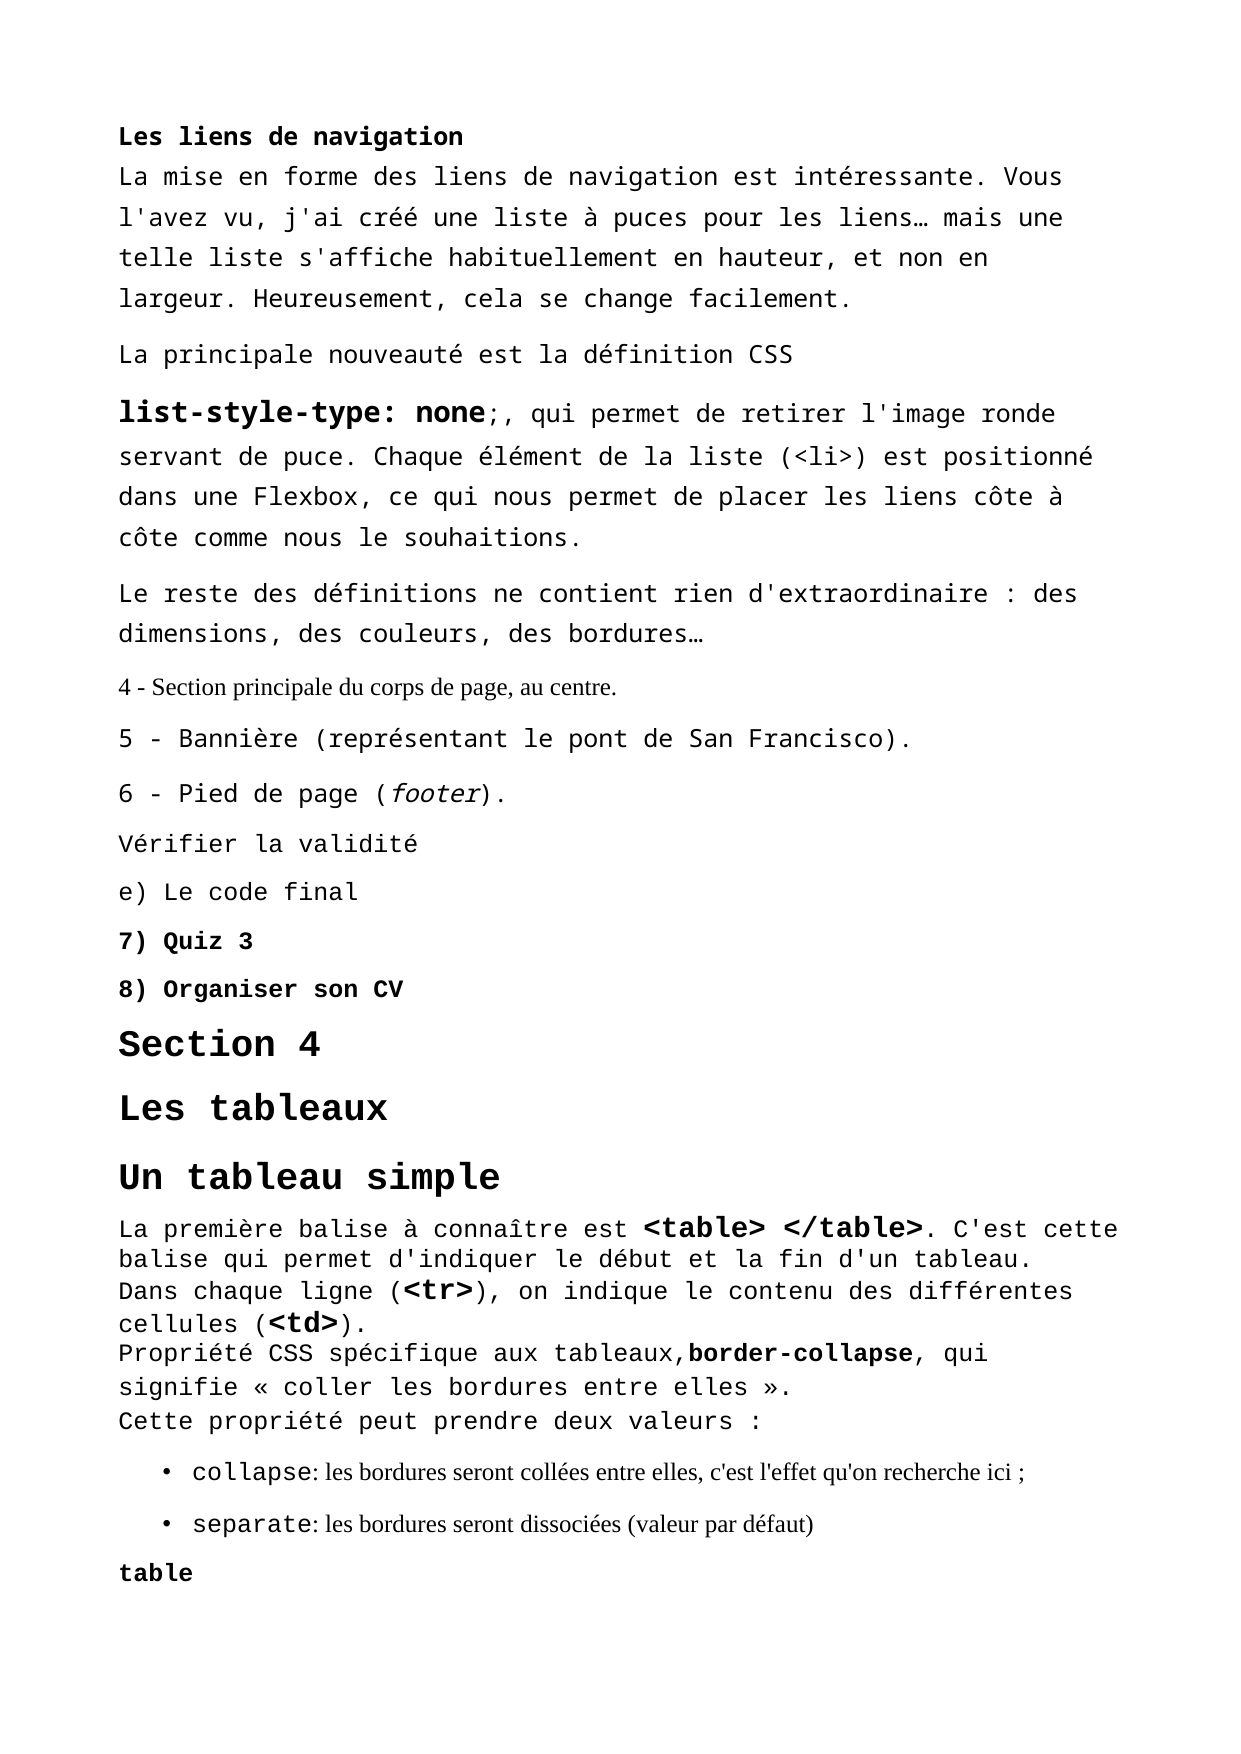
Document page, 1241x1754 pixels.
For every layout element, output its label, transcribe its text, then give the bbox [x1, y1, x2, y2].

text La mise en forme des liens de navigation est intéressante. Vous l'avez vu, j'ai créé une liste à puces pour les liens… mais une telle liste s'affiche habituellement en hauteur, et non en largeur. Heureusement, cela se change facilement. [118, 158, 1122, 315]
text table [118, 1561, 1122, 1589]
subtitle Un tableau simple [118, 1158, 1122, 1201]
text 4 - Section principale du corps de page, au centre. [118, 672, 1122, 700]
text 7) Quiz 3 [118, 928, 1122, 957]
text La première balise à connaître est <table> </table>. C'est cette balise qui permet d'indiquer le début et la fin d'un tableau. [118, 1213, 1122, 1275]
text 5 - Bannière (représentant le pont de San Francisco). [118, 721, 1122, 755]
text 6 - Pied de page (footer). [118, 776, 1122, 810]
text list-style-type: none;, qui permet de retirer l'image ronde servant de puce. Chaque élément de la liste (<li>) est positionné dans une Flexbox, ce qui nous permet de placer les liens côte à côte comme nous le souhaitions. [118, 392, 1122, 554]
text La principale nouveauté est la définition CSS [118, 336, 1122, 370]
text Section 4 [118, 1026, 1122, 1068]
text Propriété CSS spécifique aux tableaux,border-collapse, qui signifie « coller les bordures entre elles ». Cette propriété peut prendre deux valeurs : [118, 1341, 1122, 1437]
text Le reste des définitions ne contient rien d'extraordinaire : des dimensions, des couleurs, des bordures… [118, 575, 1122, 650]
text Vérifier la validité [118, 831, 1122, 860]
list collapse: les bordures seront collées entre elles, c'est l'effet qu'on recherche ici ; [162, 1457, 1122, 1488]
subtitle Les tableaux [118, 1089, 1122, 1131]
text 8) Organiser son CV [118, 977, 1122, 1005]
text Dans chaque ligne (<tr>), on indique le contenu des différentes cellules (<td>). [118, 1275, 1122, 1341]
list separate: les bordures seront dissociées (valeur par défaut) [162, 1509, 1122, 1540]
subtitle Les liens de navigation [118, 118, 1122, 152]
text e) Le code final [118, 880, 1122, 908]
